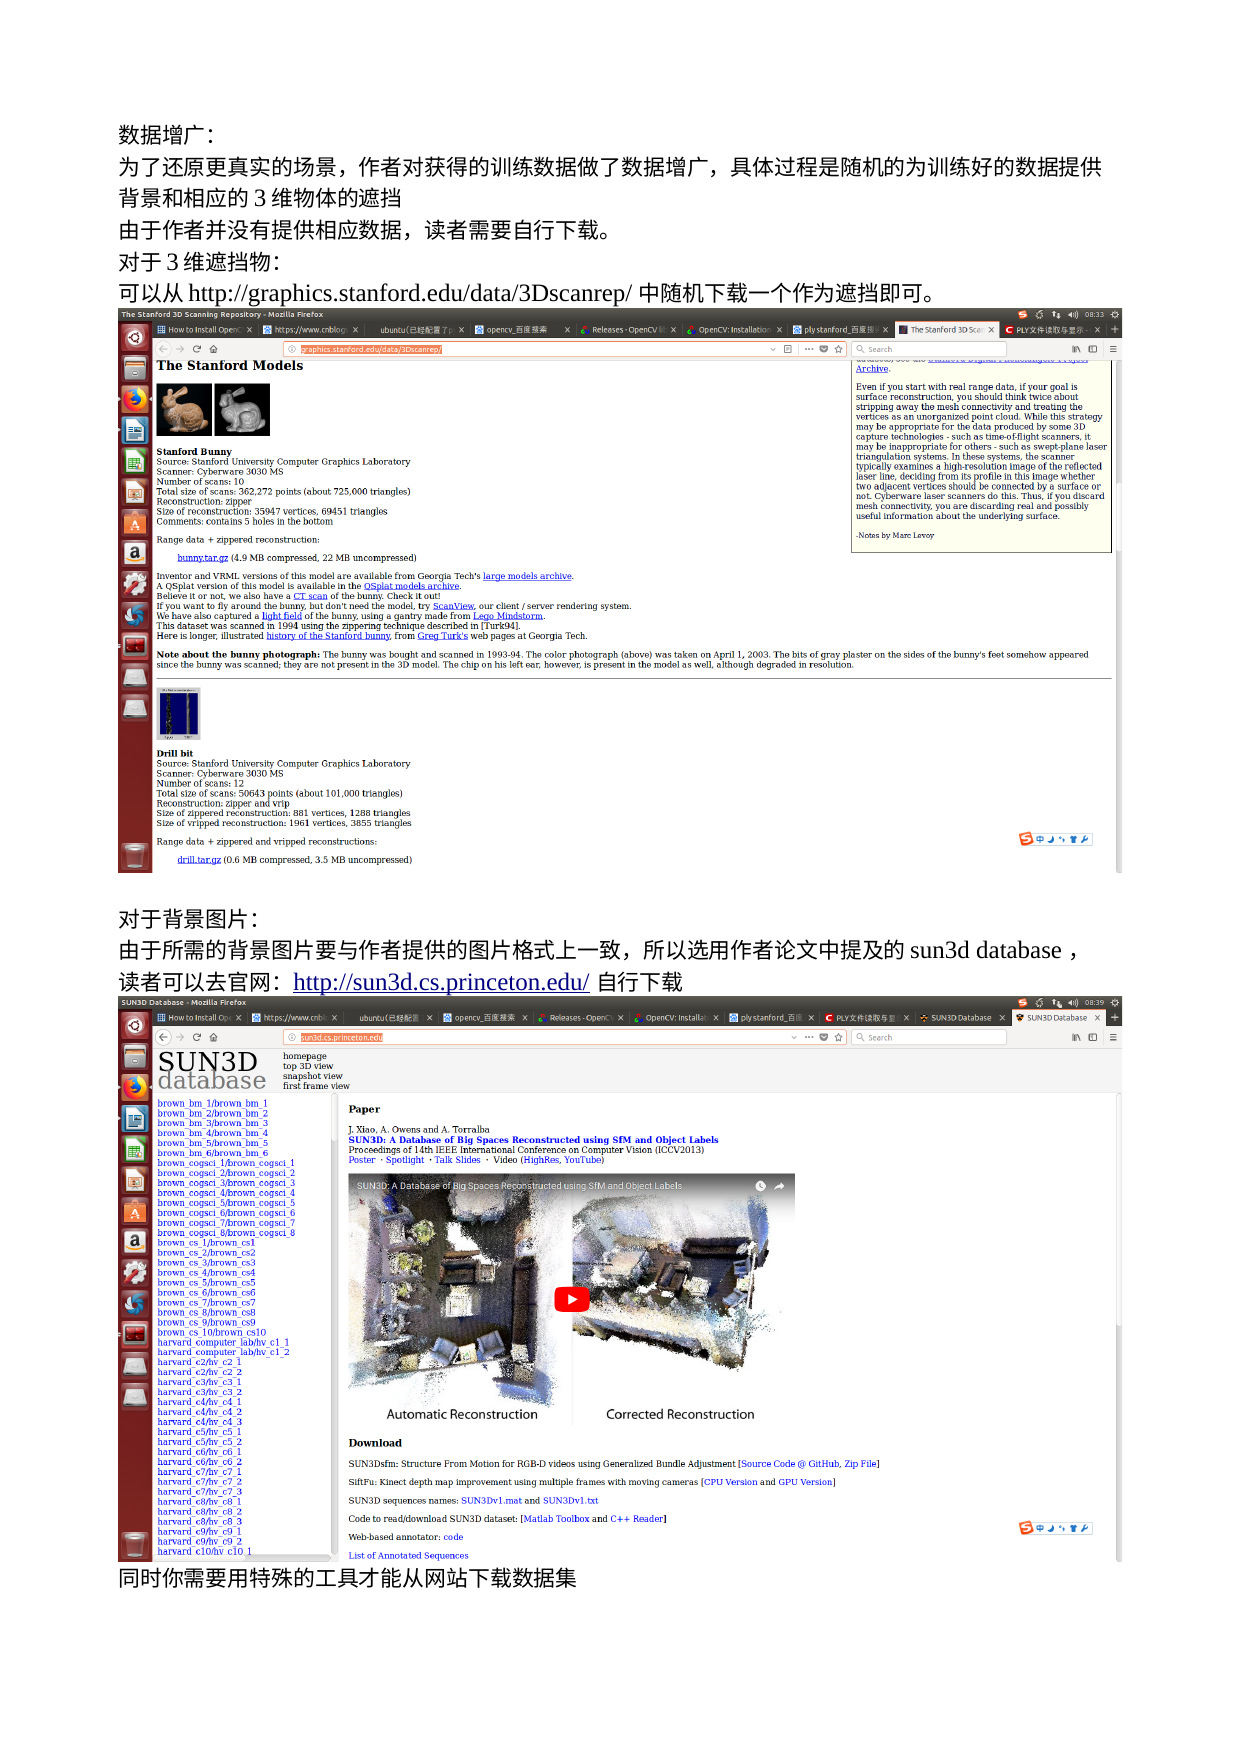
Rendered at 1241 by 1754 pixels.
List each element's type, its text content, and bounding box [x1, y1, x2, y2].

text 由于所需的背景图片要与作者提供的图片格式上一致，所以选用作者论文中提及的sun3d database ， [118, 933, 1122, 965]
text 对于3维遮挡物： [118, 245, 1122, 276]
text 对于背景图片： [118, 902, 1122, 933]
text 可以从http://graphics.stanford.edu/data/3Dscanrep/ 中随机下载一个作为遮挡即可。 [118, 276, 1122, 308]
text 由于作者并没有提供相应数据，读者需要自行下载。 [118, 213, 1122, 245]
text 为了还原更真实的场景，作者对获得的训练数据做了数据增广，具体过程是随机的为训练好的数据提供背景和相应的3维物体的遮挡 [118, 150, 1122, 213]
picture [118, 308, 1123, 873]
text 数据增广： [118, 118, 1122, 150]
picture [118, 996, 1123, 1562]
text 读者可以去官网：http://sun3d.cs.princeton.edu/ 自行下载 [118, 965, 1122, 996]
text 同时你需要用特殊的工具才能从网站下载数据集 [118, 1562, 1122, 1593]
